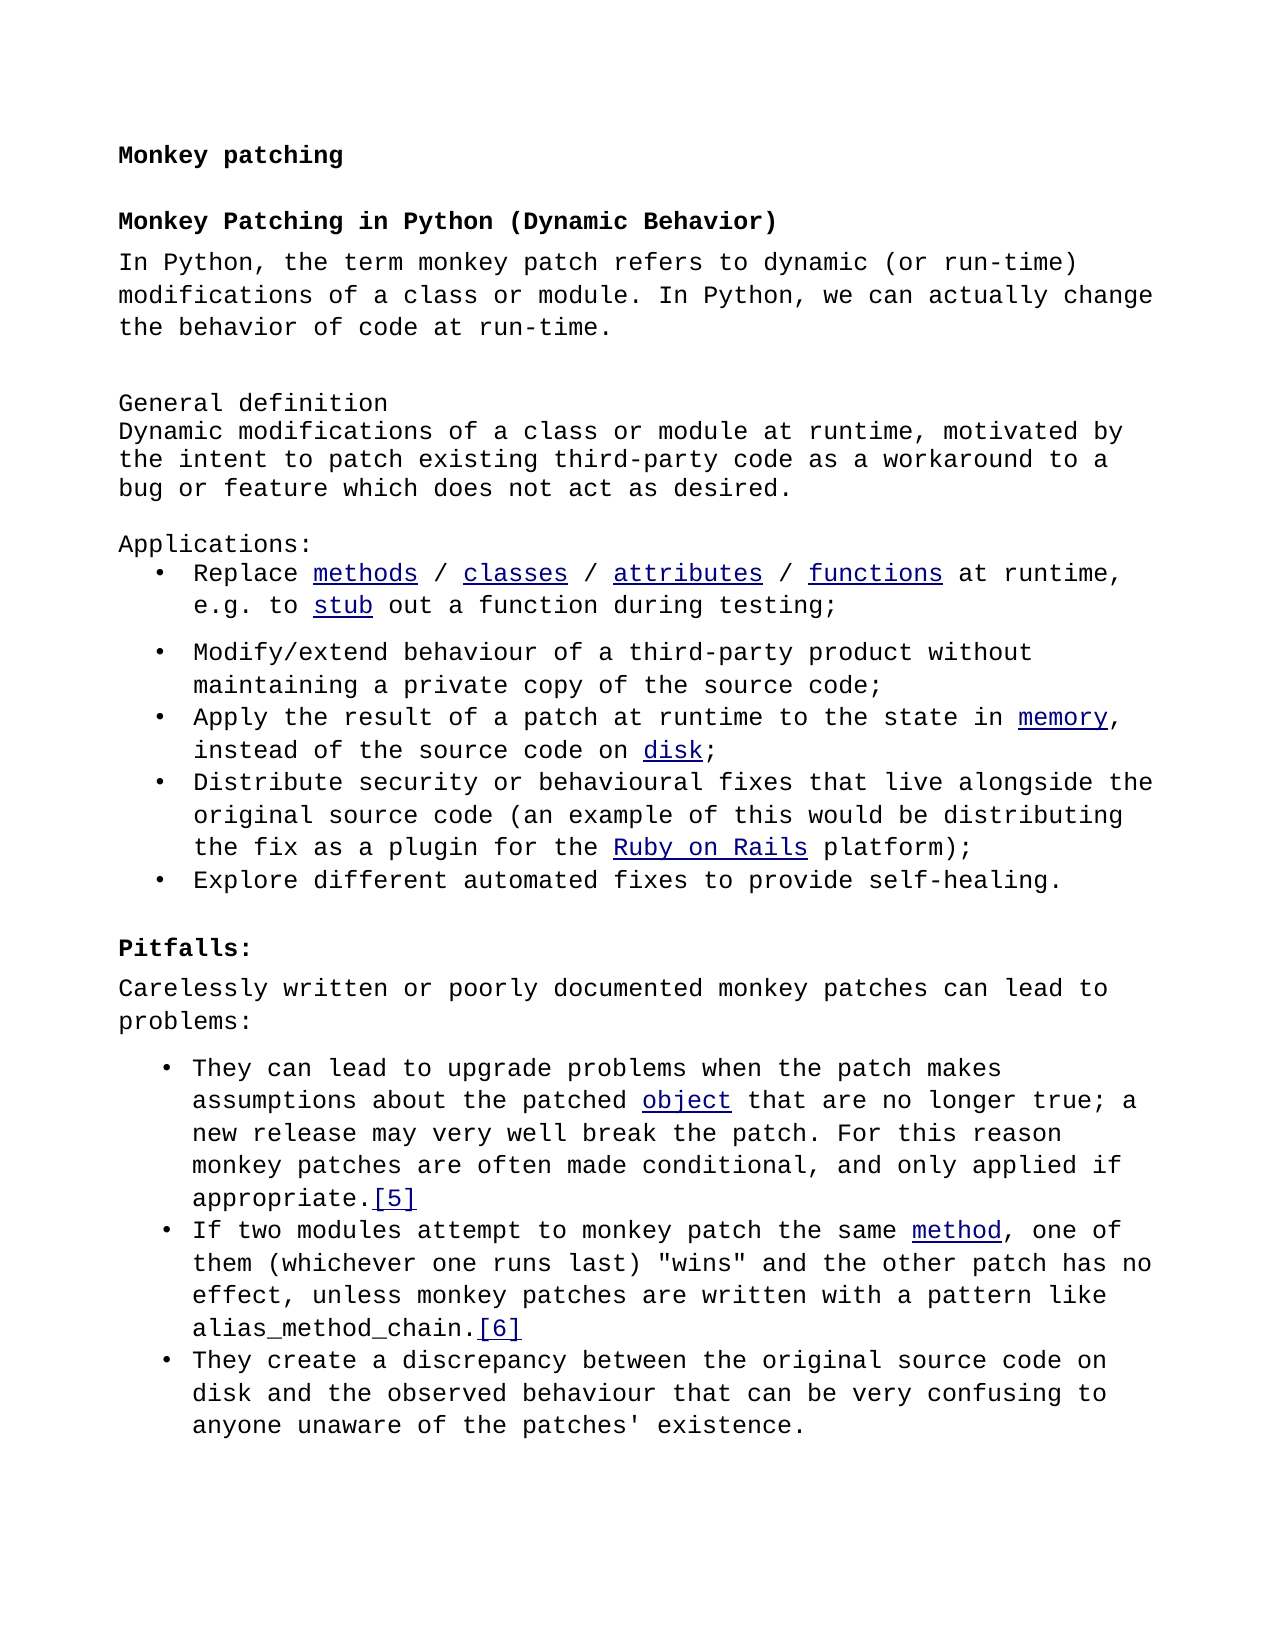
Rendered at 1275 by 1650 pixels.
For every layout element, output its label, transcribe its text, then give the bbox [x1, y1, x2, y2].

list If two modules attempt to monkey patch the same method, one of them (whichever one runs last) "wins" and the other patch has no effect, unless monkey patches are written with a pattern like alias_method_chain.[6] [162, 1218, 1157, 1344]
list Apply the result of a patch at runtime to the state in memory, instead of the source code on disk; [156, 705, 1157, 766]
text Applications: [118, 532, 1157, 560]
text Carelessly written or poorly documented monkey patches can lead to problems: [118, 976, 1157, 1037]
list Explore different automated fixes to provide self-healing. [156, 867, 1157, 896]
subtitle Monkey Patching in Python (Dynamic Behavior) [118, 209, 1157, 237]
list Modify/extend behaviour of a third-party product without maintaining a private copy of the source code; [156, 640, 1157, 701]
list Replace methods / classes / attributes / functions at runtime, e.g. to stub out a function during testing; [156, 560, 1157, 621]
text General definition [118, 390, 1157, 418]
list They create a discrepancy between the original source code on disk and the observed behaviour that can be very confusing to anyone unaware of the patches' existence. [162, 1348, 1157, 1441]
subtitle Monkey patching [118, 143, 1157, 171]
text In Python, the term monkey patch refers to dynamic (or run-time) modifications of a class or module. In Python, we can actually change the behavior of code at run-time. [118, 250, 1157, 343]
text Dynamic modifications of a class or module at runtime, motivated by the intent to patch existing third-party code as a workaround to a bug or feature which does not act as desired. [118, 418, 1157, 503]
list They can lead to upgrade problems when the patch makes assumptions about the patched object that are no longer true; a new release may very well break the patch. For this reason monkey patches are often made conditional, and only applied if appropriate.[5] [162, 1056, 1157, 1214]
subtitle Pitfalls: [118, 935, 1157, 963]
list Distribute security or behavioural fixes that live alongside the original source code (an example of this would be distributing the fix as a plugin for the Ruby on Rails platform); [156, 770, 1157, 863]
